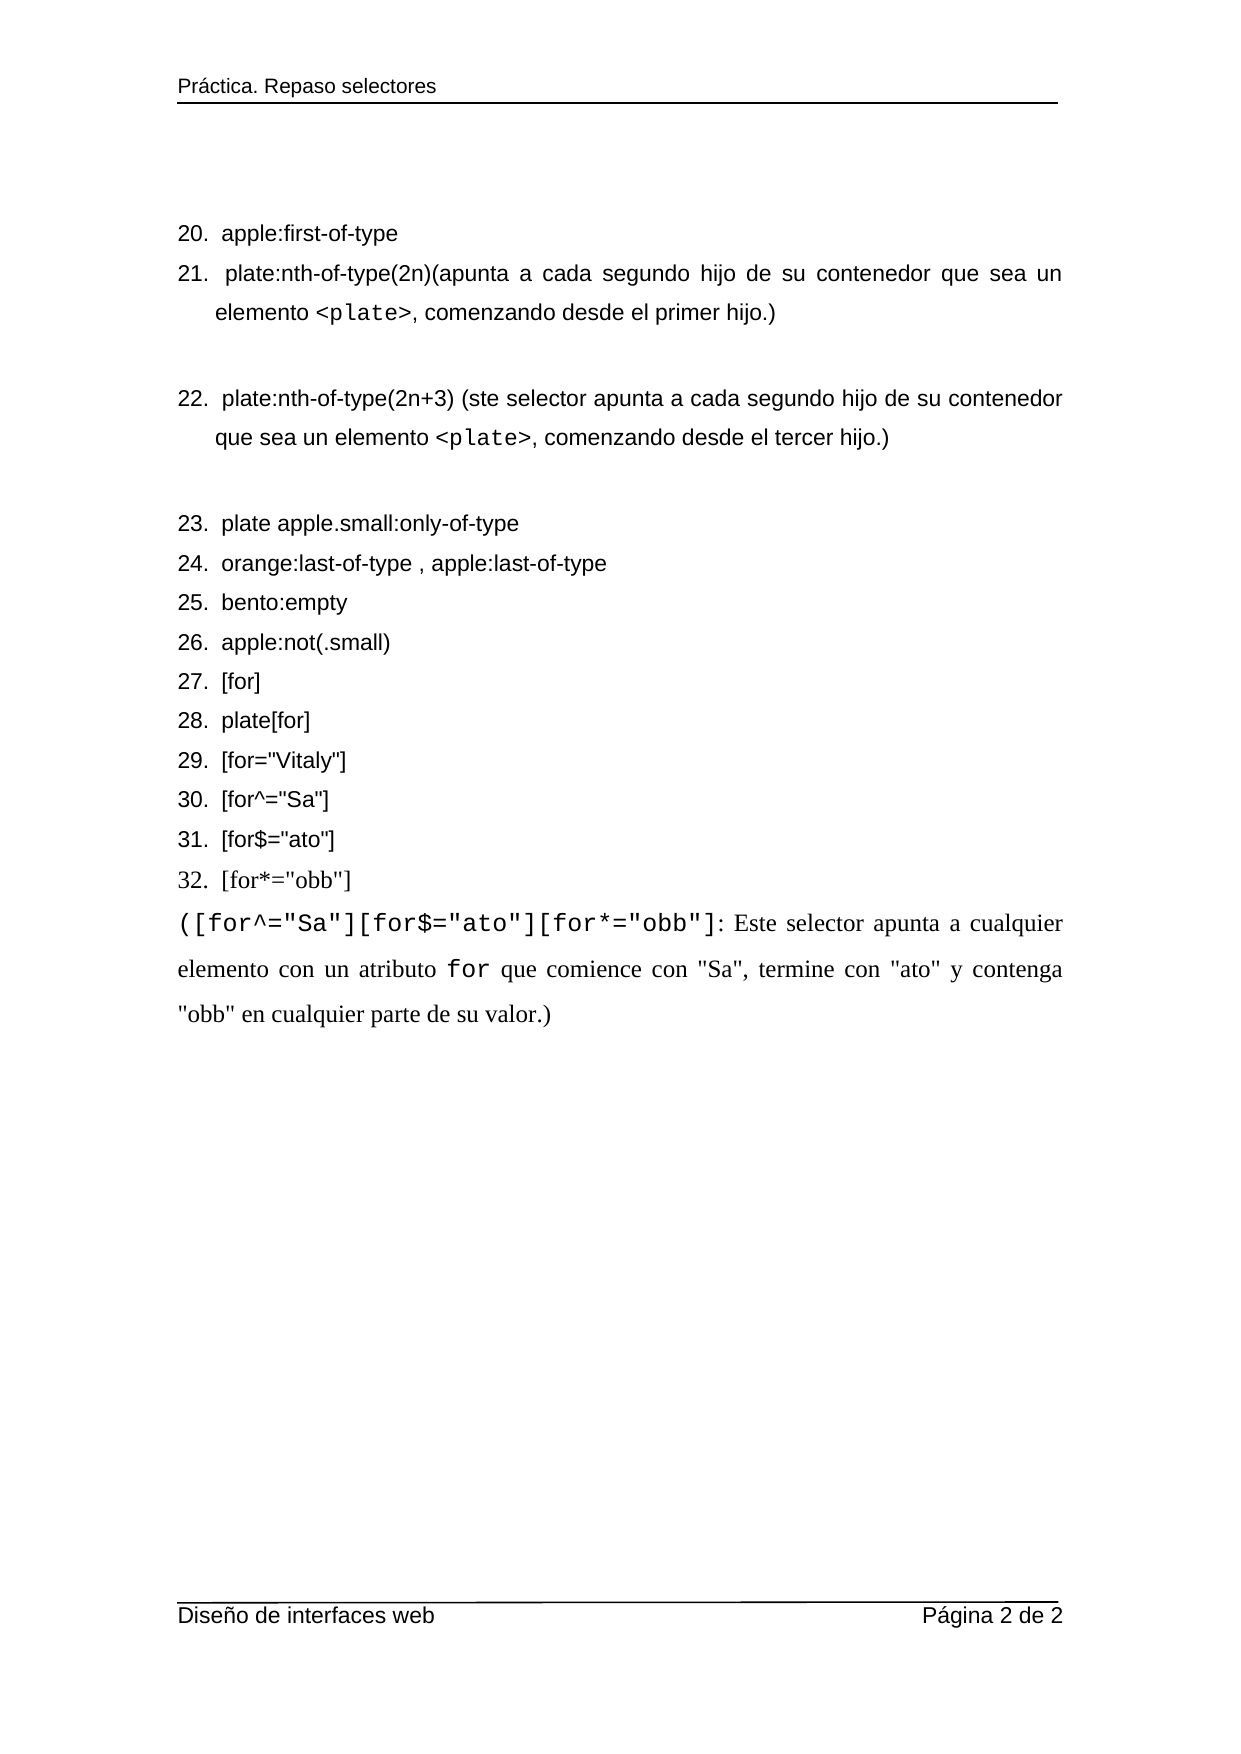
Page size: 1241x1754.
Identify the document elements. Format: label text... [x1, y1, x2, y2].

list [for$="ato"] [177, 826, 1063, 852]
list plate:nth-of-type(2n)(apunta a cada segundo hijo de su contenedor que sea un elemento <plate>, comenzando desde el primer hijo.) [177, 260, 1063, 328]
text ([for^="Sa"][for$="ato"][for*="obb"]: Este selector apunta a cualquier elemento con un atributo for que comience con "Sa", termine con "ato" y contenga "obb" en cualquier parte de su valor.) [177, 908, 1063, 1028]
list plate[for] [177, 707, 1063, 734]
list plate:nth-of-type(2n+3) (ste selector apunta a cada segundo hijo de su contenedor que sea un elemento <plate>, comenzando desde el tercer hijo.) [177, 385, 1063, 453]
list [for] [177, 668, 1063, 694]
list [for^="Sa"] [177, 786, 1063, 813]
list bento:empty [177, 589, 1063, 615]
list apple:first-of-type [177, 220, 1063, 247]
list apple:not(.small) [177, 628, 1063, 655]
list orange:last-of-type , apple:last-of-type [177, 549, 1063, 576]
list [for="Vitaly"] [177, 747, 1063, 773]
list [for*="obb"] [177, 865, 1063, 894]
list plate apple.small:only-of-type [177, 510, 1063, 536]
